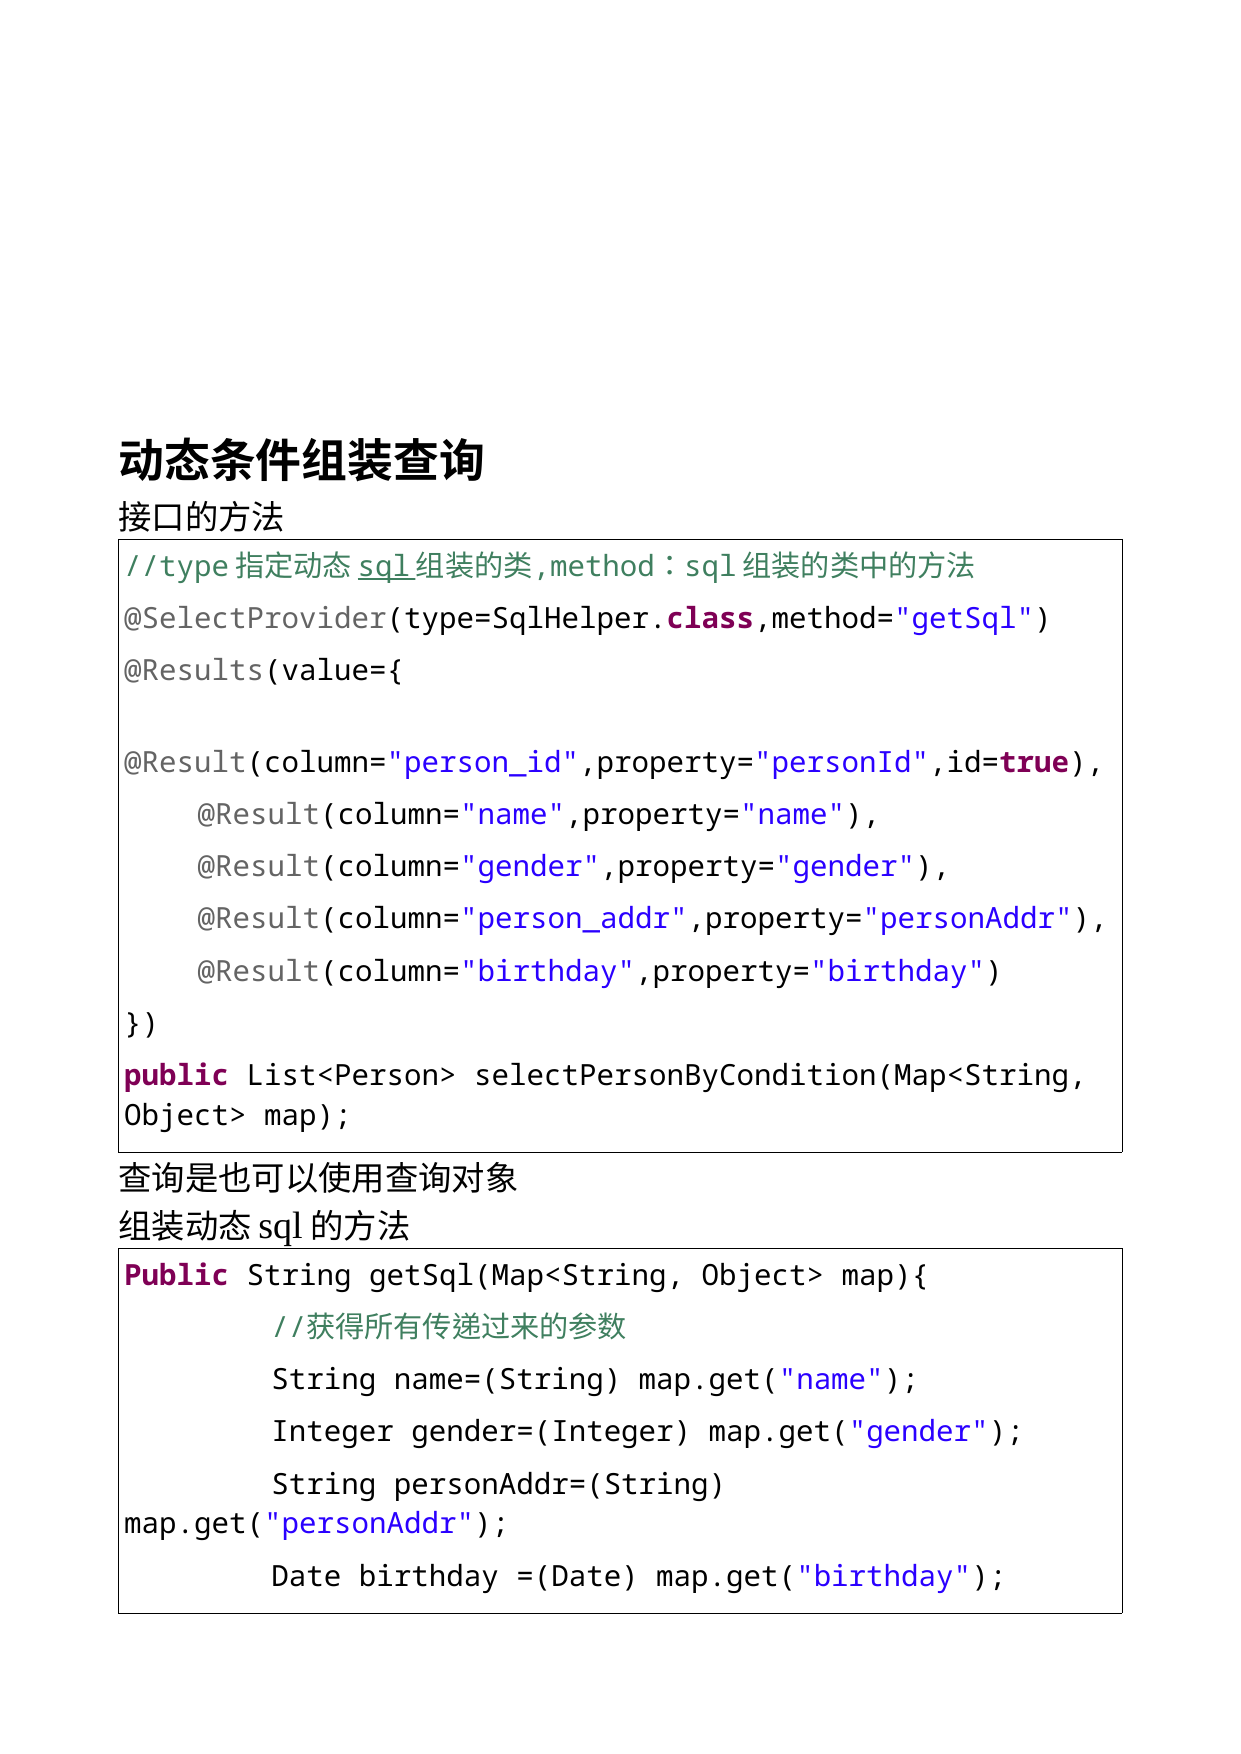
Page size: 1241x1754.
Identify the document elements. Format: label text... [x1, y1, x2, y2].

text 接口的方法 [118, 491, 1122, 539]
text 组装动态sql的方法 [118, 1200, 1122, 1248]
table_header //type指定动态sql组装的类,method：sql组装的类中的方法 @SelectProvider(type=SqlHelper.class,method="getSql") @Results(value={ @Result(column="person_id",property="personId",id=true), @Result(column="name",property="name"), @Result(column="gender",property="gender"), @Result(column="person_addr",property="personAddr"), @Result(column="birthday",property="birthday") }) public List<Person> selectPersonByCondition(Map<String, Object> map); [119, 540, 1122, 1152]
text 查询是也可以使用查询对象 [118, 1153, 1122, 1200]
table_header Public String getSql(Map<String, Object> map){ //获得所有传递过来的参数 String name=(String) map.get("name"); Integer gender=(Integer) map.get("gender"); String personAddr=(String) map.get("personAddr"); Date birthday =(Date) map.get("birthday"); [119, 1249, 1122, 1613]
text 动态条件组装查询 [118, 424, 1122, 491]
